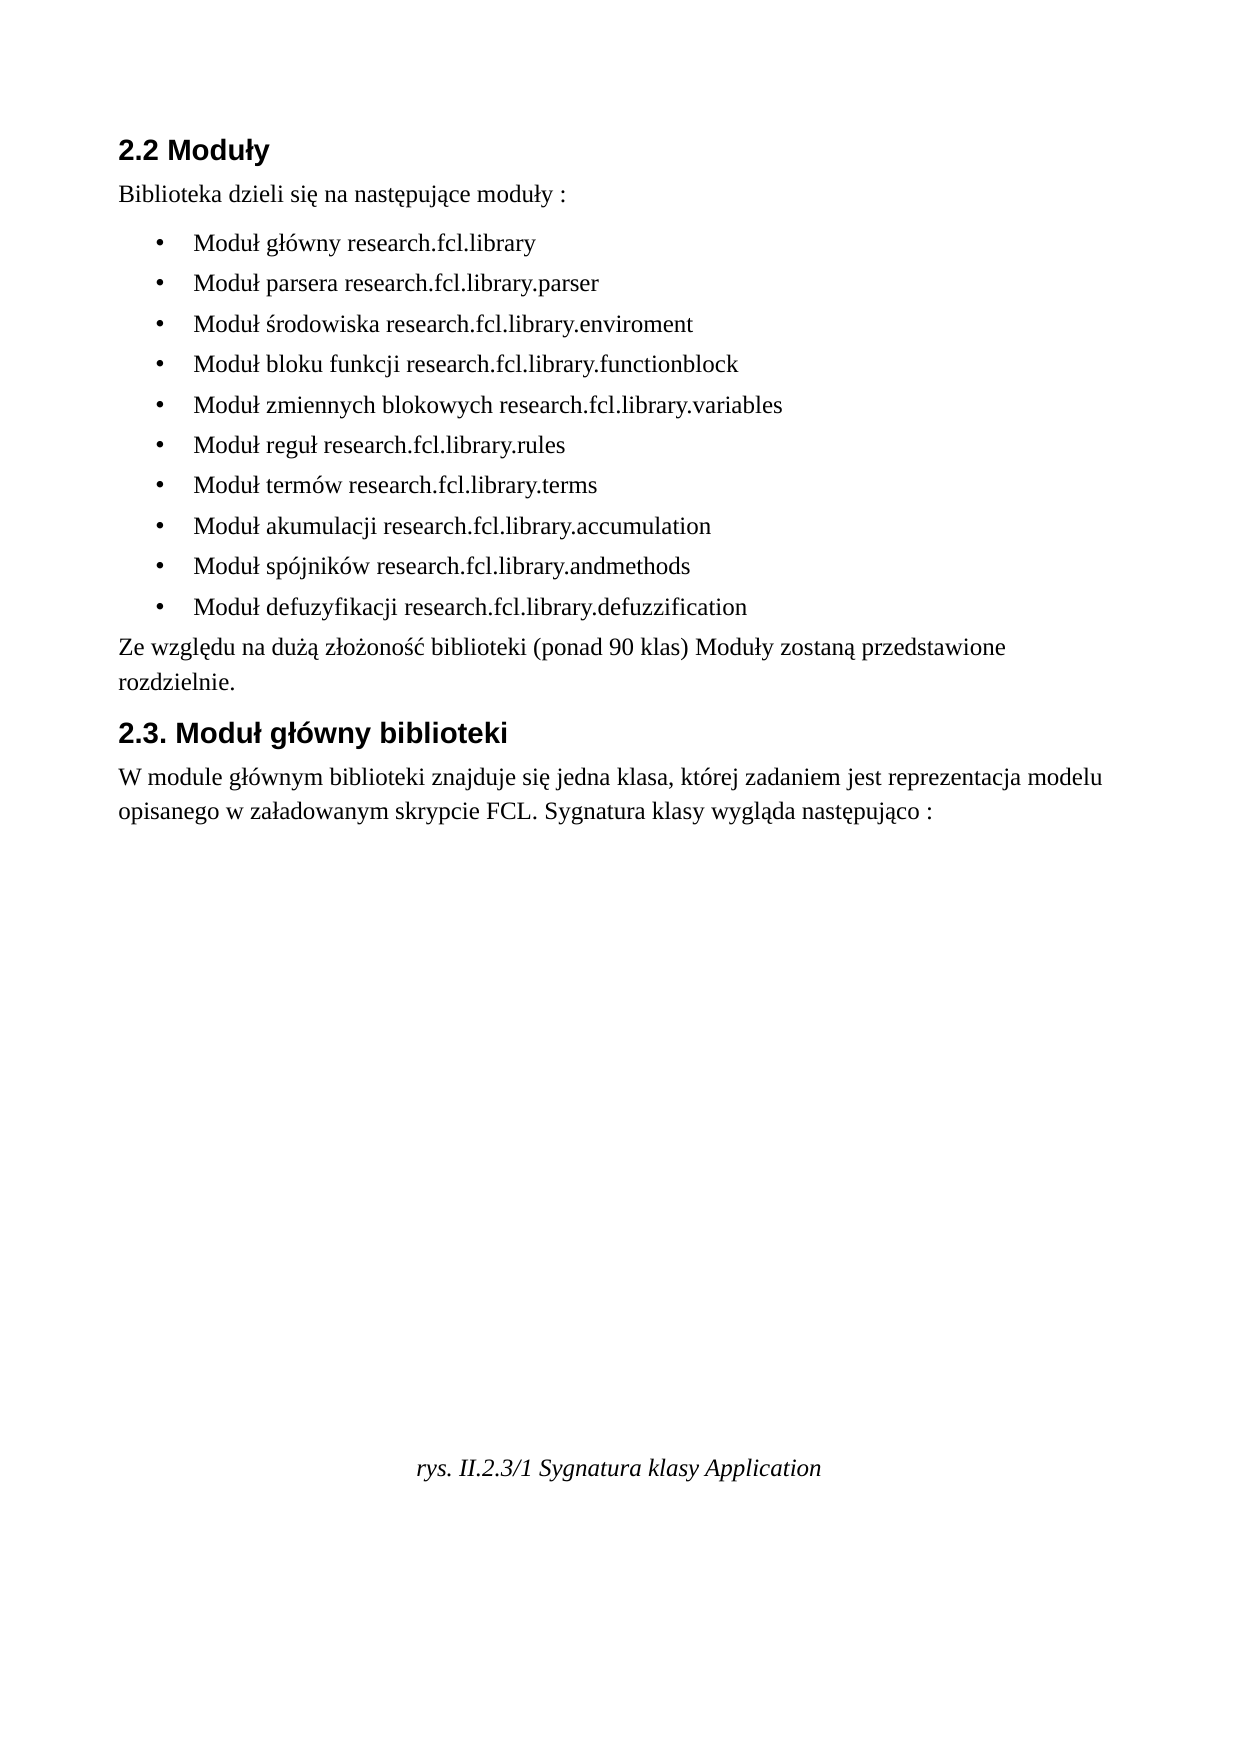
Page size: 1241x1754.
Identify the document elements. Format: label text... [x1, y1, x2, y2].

text Ze względu na dużą złożoność biblioteki (ponad 90 klas) Moduły zostaną przedstawione rozdzielnie. [118, 632, 1122, 695]
list Moduł akumulacji research.fcl.library.accumulation [156, 511, 1122, 540]
text Biblioteka dzieli się na następujące moduły : [118, 179, 1122, 208]
list Moduł środowiska research.fcl.library.enviroment [156, 309, 1122, 338]
text rys. II.2.3/1 Sygnatura klasy Application [118, 846, 1122, 1482]
subtitle 2.2 Moduły [118, 133, 1122, 166]
subtitle 2.3. Moduł główny biblioteki [118, 716, 1122, 749]
list Moduł defuzyfikacji research.fcl.library.defuzzification [156, 592, 1122, 621]
list Moduł zmiennych blokowych research.fcl.library.variables [156, 390, 1122, 418]
text W module głównym biblioteki znajduje się jedna klasa, której zadaniem jest reprezentacja modelu opisanego w załadowanym skrypcie FCL. Sygnatura klasy wygląda następująco : [118, 762, 1122, 825]
list Moduł bloku funkcji research.fcl.library.functionblock [156, 349, 1122, 378]
list Moduł parsera research.fcl.library.parser [156, 268, 1122, 297]
list Moduł główny research.fcl.library [156, 228, 1122, 257]
list Moduł spójników research.fcl.library.andmethods [156, 551, 1122, 580]
list Moduł reguł research.fcl.library.rules [156, 430, 1122, 459]
list Moduł termów research.fcl.library.terms [156, 471, 1122, 499]
